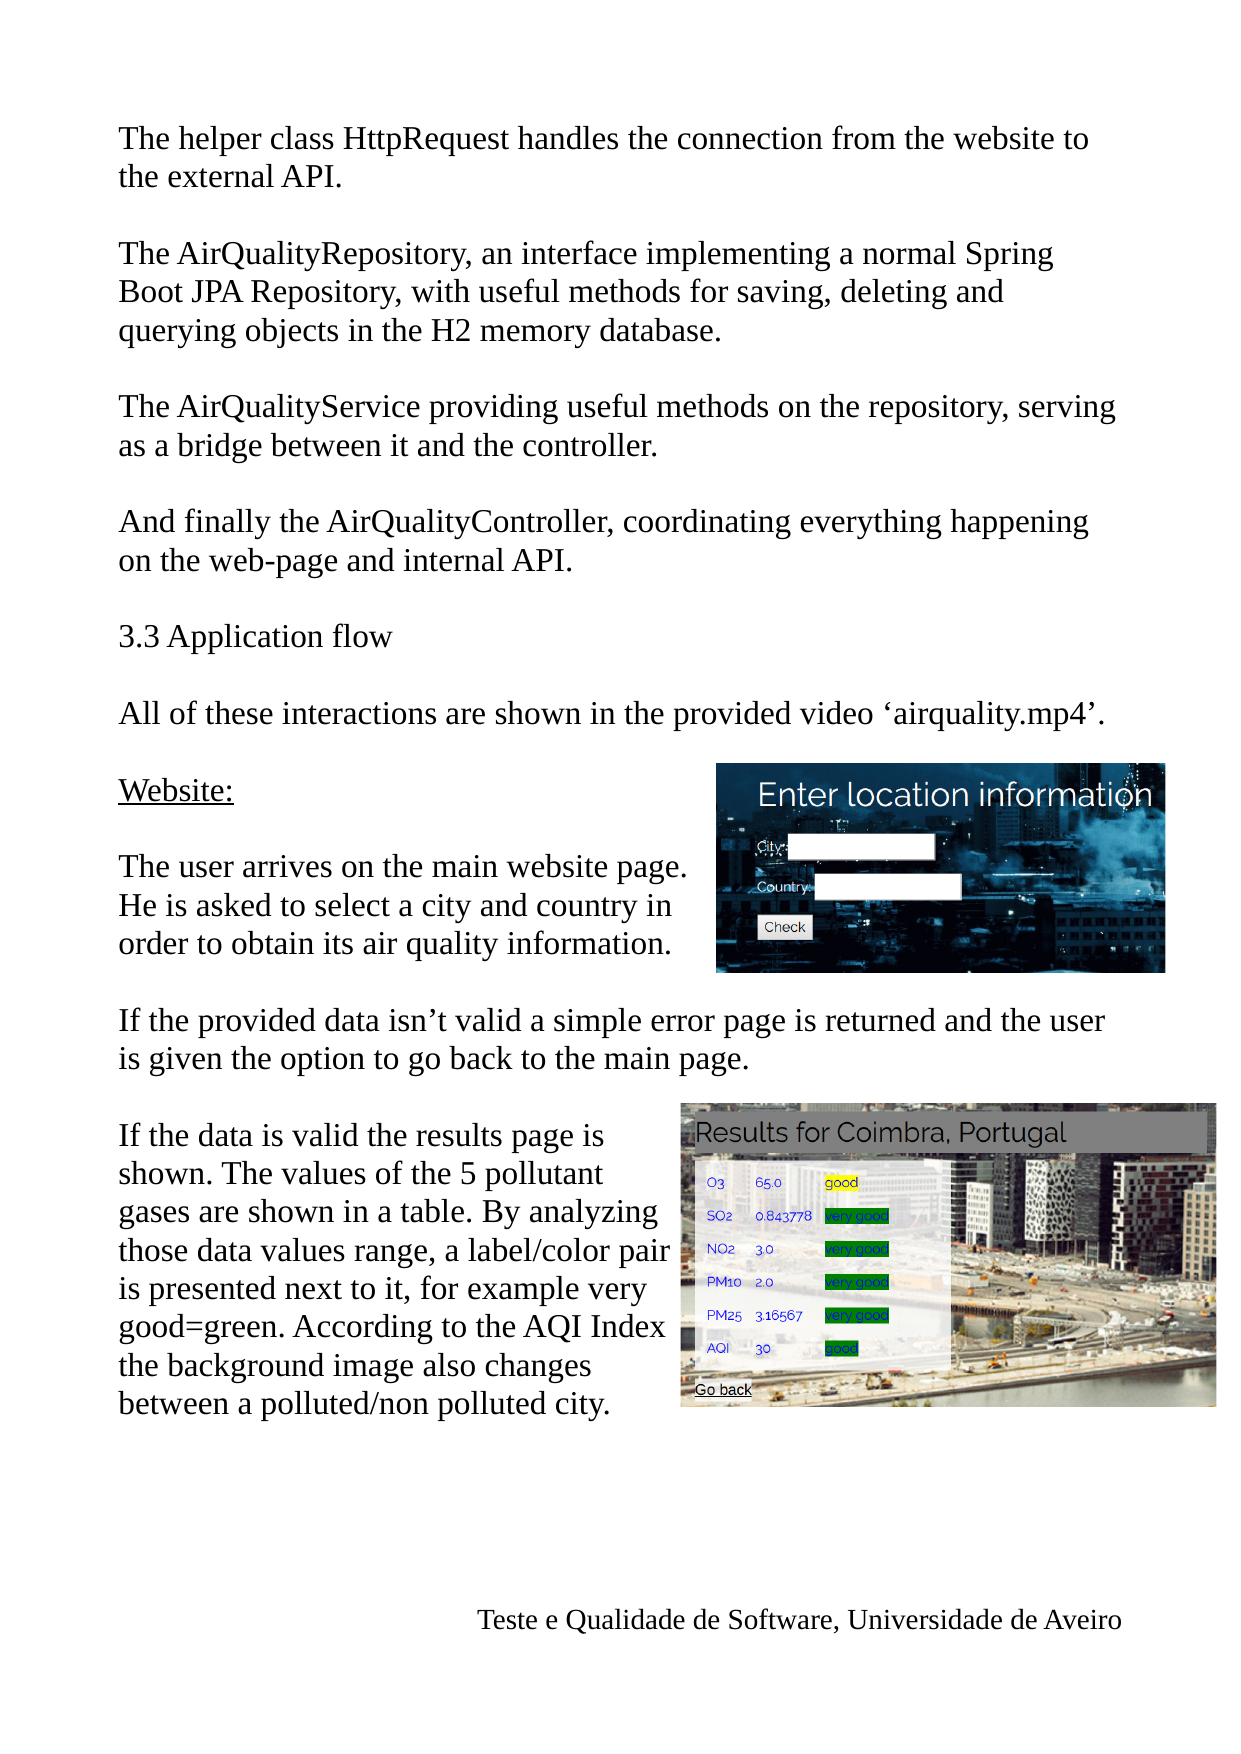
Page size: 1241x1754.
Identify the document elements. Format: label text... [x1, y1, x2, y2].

text The AirQualityService providing useful methods on the repository, serving as a bridge between it and the controller. [118, 386, 1122, 463]
text If the provided data isn’t valid a simple error page is returned and the user is given the option to go back to the main page. [118, 1000, 1122, 1076]
text If the data is valid the results page is shown. The values of the 5 pollutant gases are shown in a table. By analyzing those data values range, a label/color pair is presented next to it, for example very good=green. According to the AQI Index the background image also changes between a polluted/non polluted city. [118, 1115, 1122, 1421]
text The helper class HttpRequest handles the connection from the website to the external API. [118, 118, 1122, 195]
picture [716, 763, 1166, 973]
text The user arrives on the main website page. He is asked to select a city and country in order to obtain its air quality information. [118, 846, 716, 961]
text Website: [118, 770, 716, 808]
picture [680, 1103, 1217, 1407]
text And finally the AirQualityController, coordinating everything happening on the web-page and internal API. [118, 501, 1122, 578]
text The AirQualityRepository, an interface implementing a normal Spring Boot JPA Repository, with useful methods for saving, deleting and querying objects in the H2 memory database. [118, 233, 1122, 348]
text 3.3 Application flow [118, 616, 1122, 655]
text All of these interactions are shown in the provided video ‘airquality.mp4’. [118, 693, 1122, 731]
